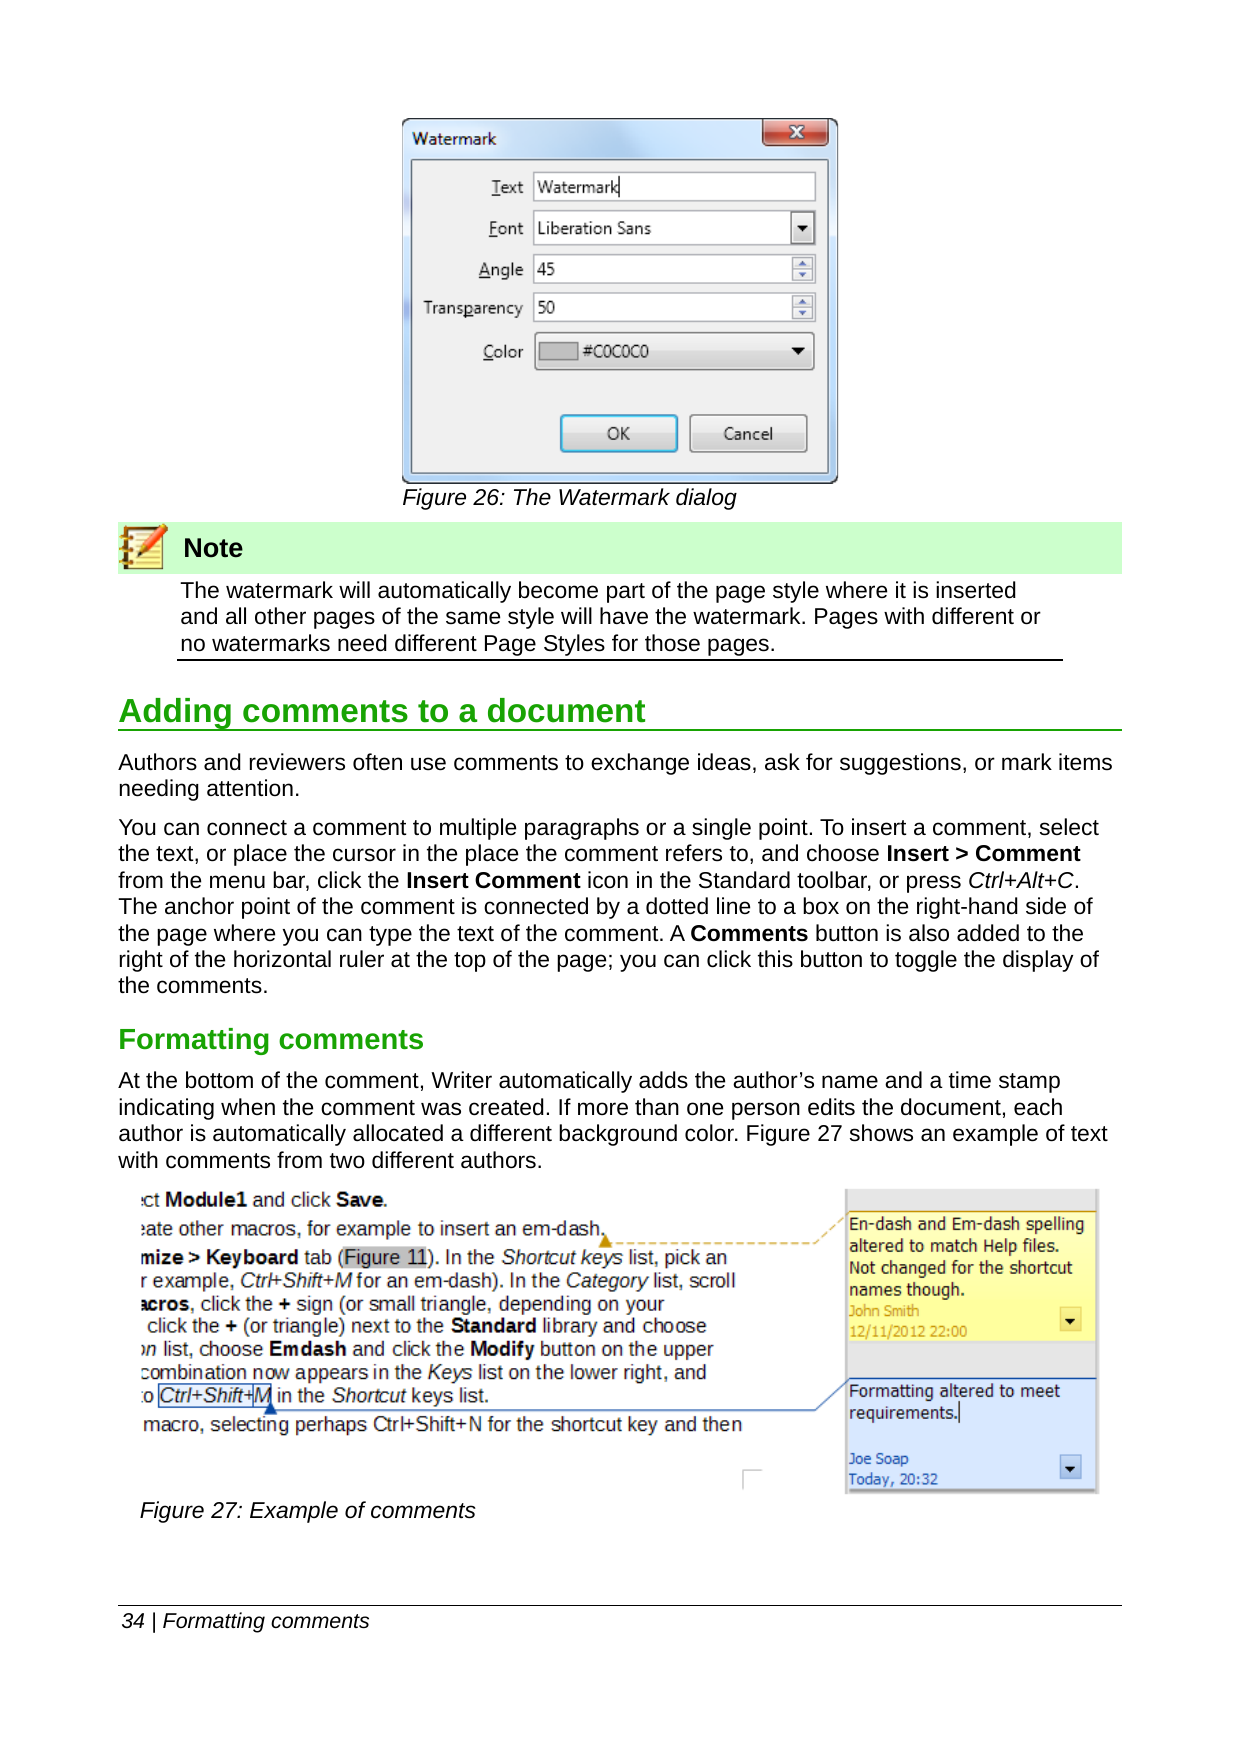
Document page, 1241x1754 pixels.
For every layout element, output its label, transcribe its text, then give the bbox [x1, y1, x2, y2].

text The watermark will automatically become part of the page style where it is inserted and all other pages of the same style will have the watermark. Pages with different or no watermarks need different Page Styles for those pages. [177, 574, 1063, 659]
subtitle Formatting comments [118, 1022, 1122, 1056]
text At the bottom of the comment, Writer automatically adds the author’s name and a time stamp indicating when the comment was created. If more than one person edits the document, each author is automatically allocated a different background color. Figure 27 shows an example of text with comments from two different authors. [118, 1067, 1122, 1173]
subtitle Note [118, 522, 1122, 574]
picture [119, 522, 170, 573]
text Authors and reviewers often use comments to exchange ideas, ask for suggestions, or mark items needing attention. [118, 749, 1122, 802]
text Figure 27: Example of comments [139, 1497, 1101, 1523]
text You can connect a comment to multiple paragraphs or a single point. To insert a comment, select the text, or place the cursor in the place the comment refers to, and choose Insert > Comment from the menu bar, click the Insert Comment icon in the Standard toolbar, or press Ctrl+Alt+C. The anchor point of the comment is connected by a dotted line to a box on the right-hand side of the page where you can type the text of the comment. A Comments button is also added to the right of the horizontal ruler at the top of the page; you can click this button to toggle the display of the comments. [118, 814, 1122, 998]
text Figure 26: The Watermark dialog [402, 484, 838, 510]
picture [139, 1185, 1101, 1497]
picture [402, 118, 839, 484]
subtitle Adding comments to a document [118, 691, 1122, 729]
